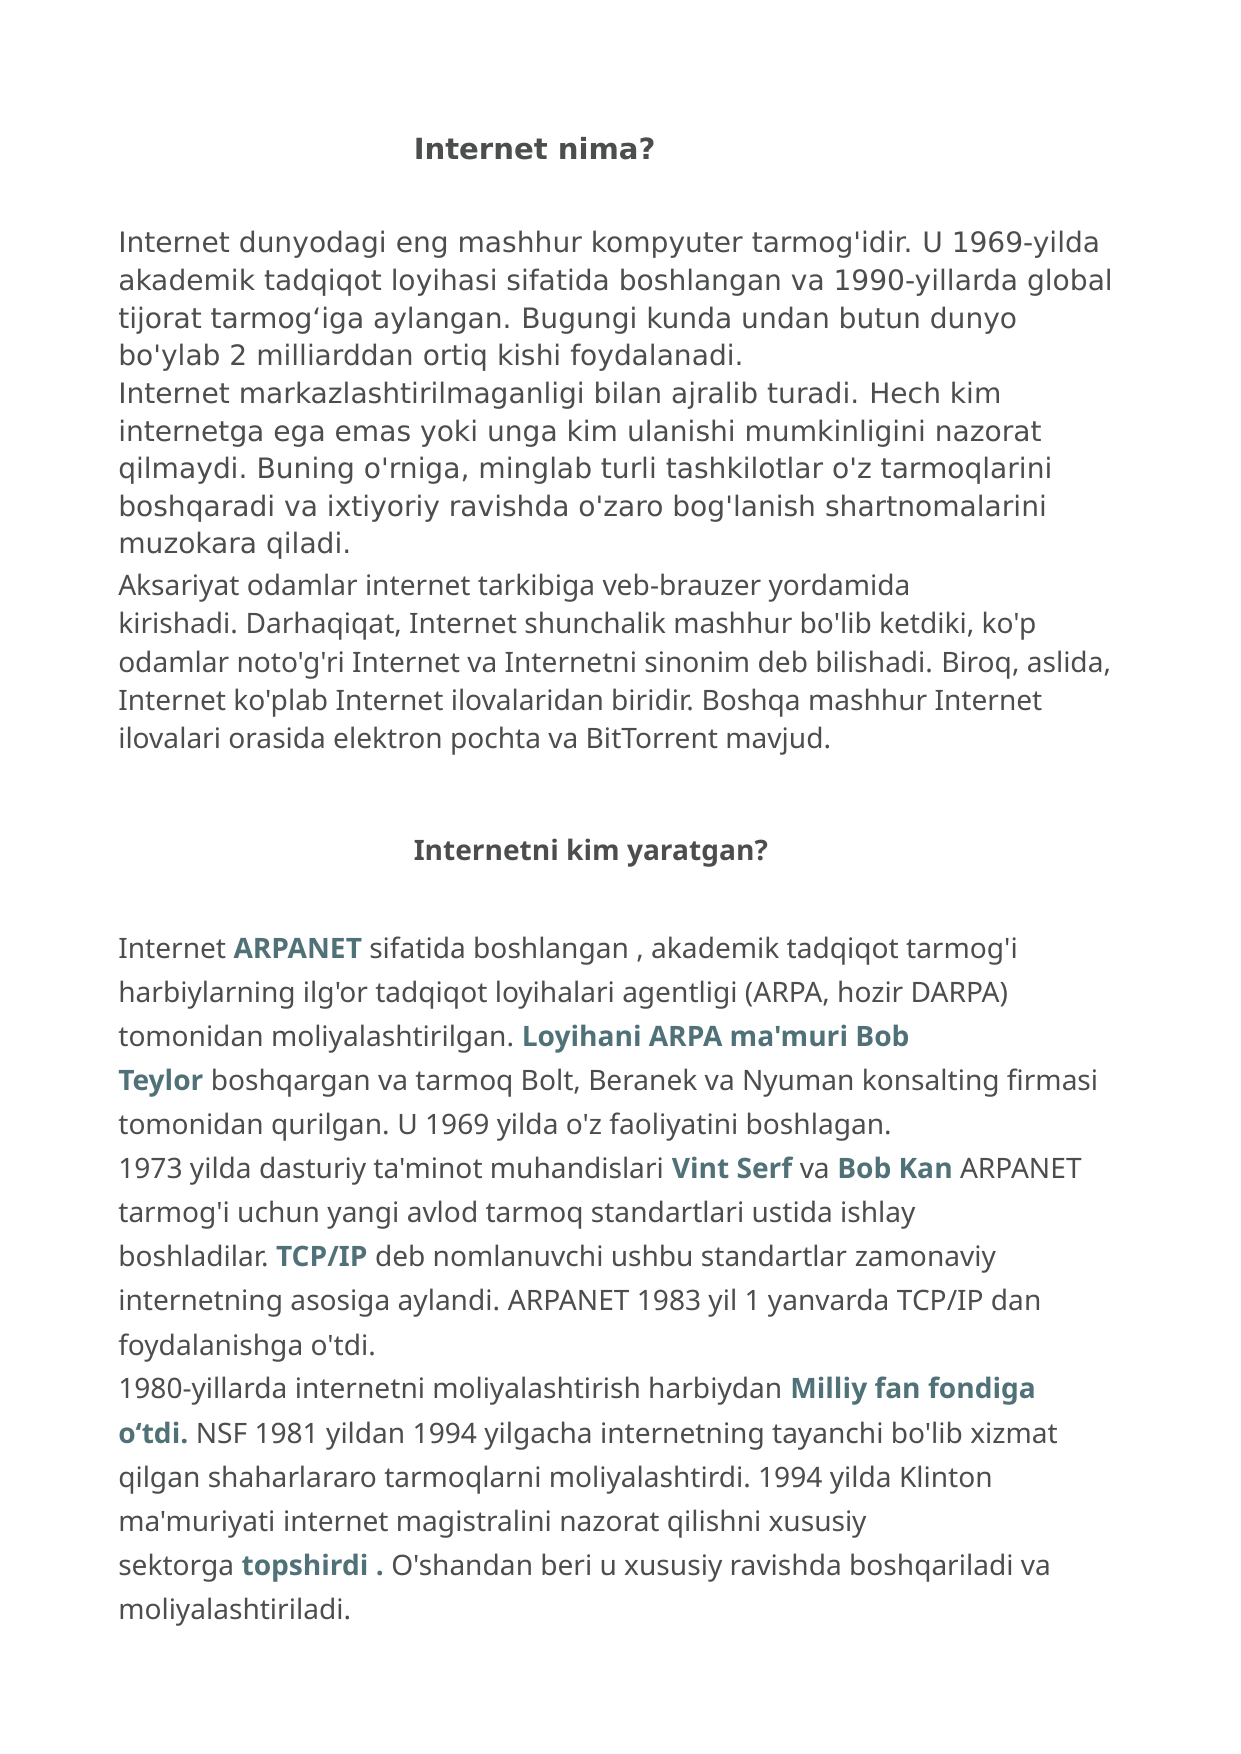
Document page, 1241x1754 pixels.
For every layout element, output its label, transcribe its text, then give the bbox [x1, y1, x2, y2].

text Internet markazlashtirilmaganligi bilan ajralib turadi. Hech kim internetga ega emas yoki unga kim ulanishi mumkinligini nazorat qilmaydi. Buning o'rniga, minglab turli tashkilotlar o'z tarmoqlarini boshqaradi va ixtiyoriy ravishda o'zaro bog'lanish shartnomalarini muzokara qiladi. [118, 377, 1122, 560]
subtitle Internetni kim yaratgan? [118, 830, 1122, 868]
text 1973 yilda dasturiy ta'minot muhandislari Vint Serf va Bob Kan ARPANET tarmog'i uchun yangi avlod tarmoq standartlari ustida ishlay boshladilar. TCP/IP deb nomlanuvchi ushbu standartlar zamonaviy internetning asosiga aylandi. ARPANET 1983 yil 1 yanvarda TCP/IP dan foydalanishga o'tdi. [118, 1148, 1122, 1363]
text Internet ARPANET sifatida boshlangan , akademik tadqiqot tarmog'i harbiylarning ilg'or tadqiqot loyihalari agentligi (ARPA, hozir DARPA) tomonidan moliyalashtirilgan. Loyihani ARPA ma'muri Bob Teylor boshqargan va tarmoq Bolt, Beranek va Nyuman konsalting firmasi tomonidan qurilgan. U 1969 yilda o'z faoliyatini boshlagan. [118, 928, 1122, 1143]
text Aksariyat odamlar internet tarkibiga veb-brauzer yordamida kirishadi. Darhaqiqat, Internet shunchalik mashhur bo'lib ketdiki, ko'p odamlar noto'g'ri Internet va Internetni sinonim deb bilishadi. Biroq, aslida, Internet ko'plab Internet ilovalaridan biridir. Boshqa mashhur Internet ilovalari orasida elektron pochta va BitTorrent mavjud. [118, 565, 1122, 757]
text Internet dunyodagi eng mashhur kompyuter tarmog'idir. U 1969-yilda akademik tadqiqot loyihasi sifatida boshlangan va 1990-yillarda global tijorat tarmog‘iga aylangan. Bugungi kunda undan butun dunyo bo'ylab 2 milliarddan ortiq kishi foydalanadi. [118, 227, 1122, 372]
subtitle Internet nima? [118, 133, 1122, 167]
text 1980-yillarda internetni moliyalashtirish harbiydan Milliy fan fondiga oʻtdi. NSF 1981 yildan 1994 yilgacha internetning tayanchi bo'lib xizmat qilgan shaharlararo tarmoqlarni moliyalashtirdi. 1994 yilda Klinton ma'muriyati internet magistralini nazorat qilishni xususiy sektorga topshirdi . O'shandan beri u xususiy ravishda boshqariladi va moliyalashtiriladi. [118, 1369, 1122, 1627]
